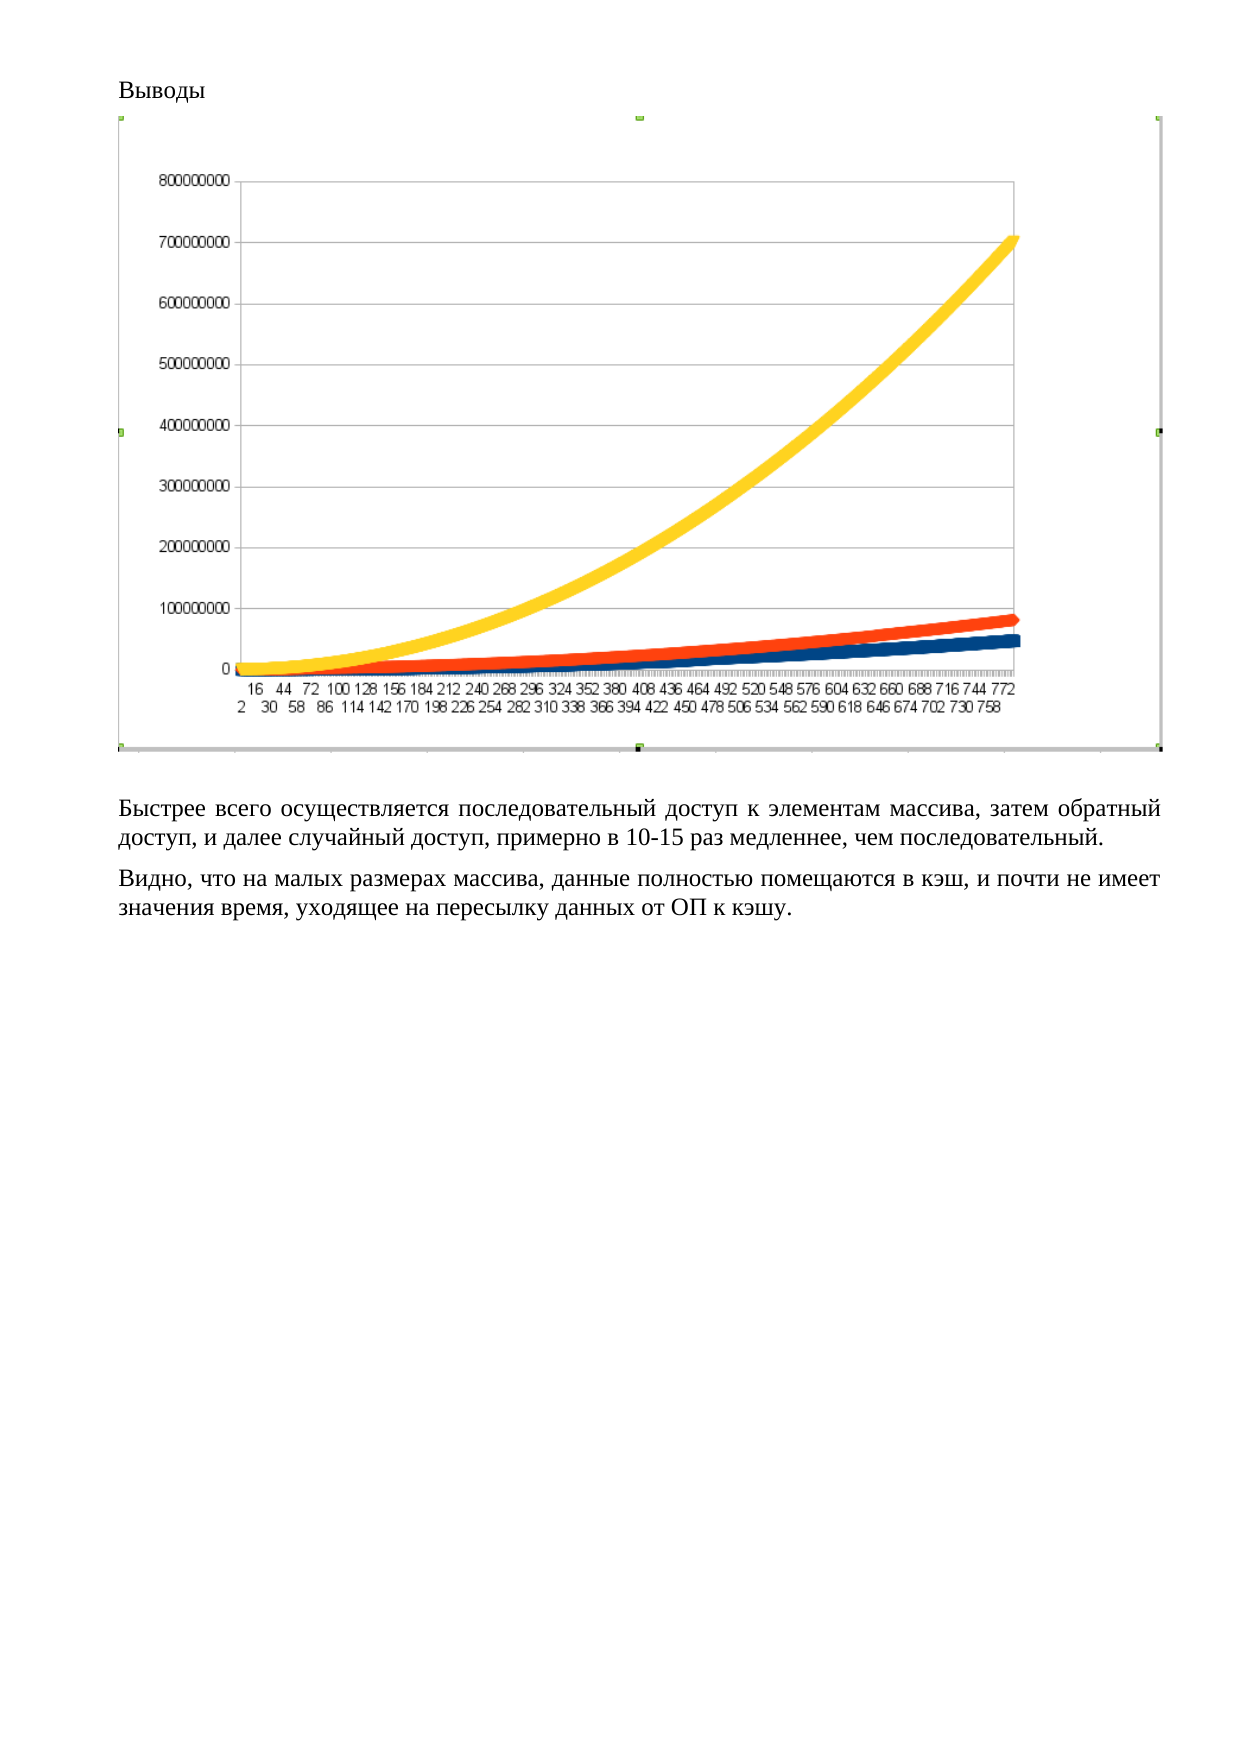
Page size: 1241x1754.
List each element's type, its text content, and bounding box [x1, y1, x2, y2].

text Видно, что на малых размерах массива, данные полностью помещаются в кэш, и почти не имеет значения время, уходящее на пересылку данных от ОП к кэшу. [118, 863, 1162, 921]
text Быстрее всего осуществляется последовательный доступ к элементам массива, затем обратный доступ, и далее случайный доступ, примерно в 10-15 раз медленнее, чем последовательный. [118, 793, 1162, 851]
text Выводы [118, 75, 1162, 104]
picture [118, 116, 1163, 753]
